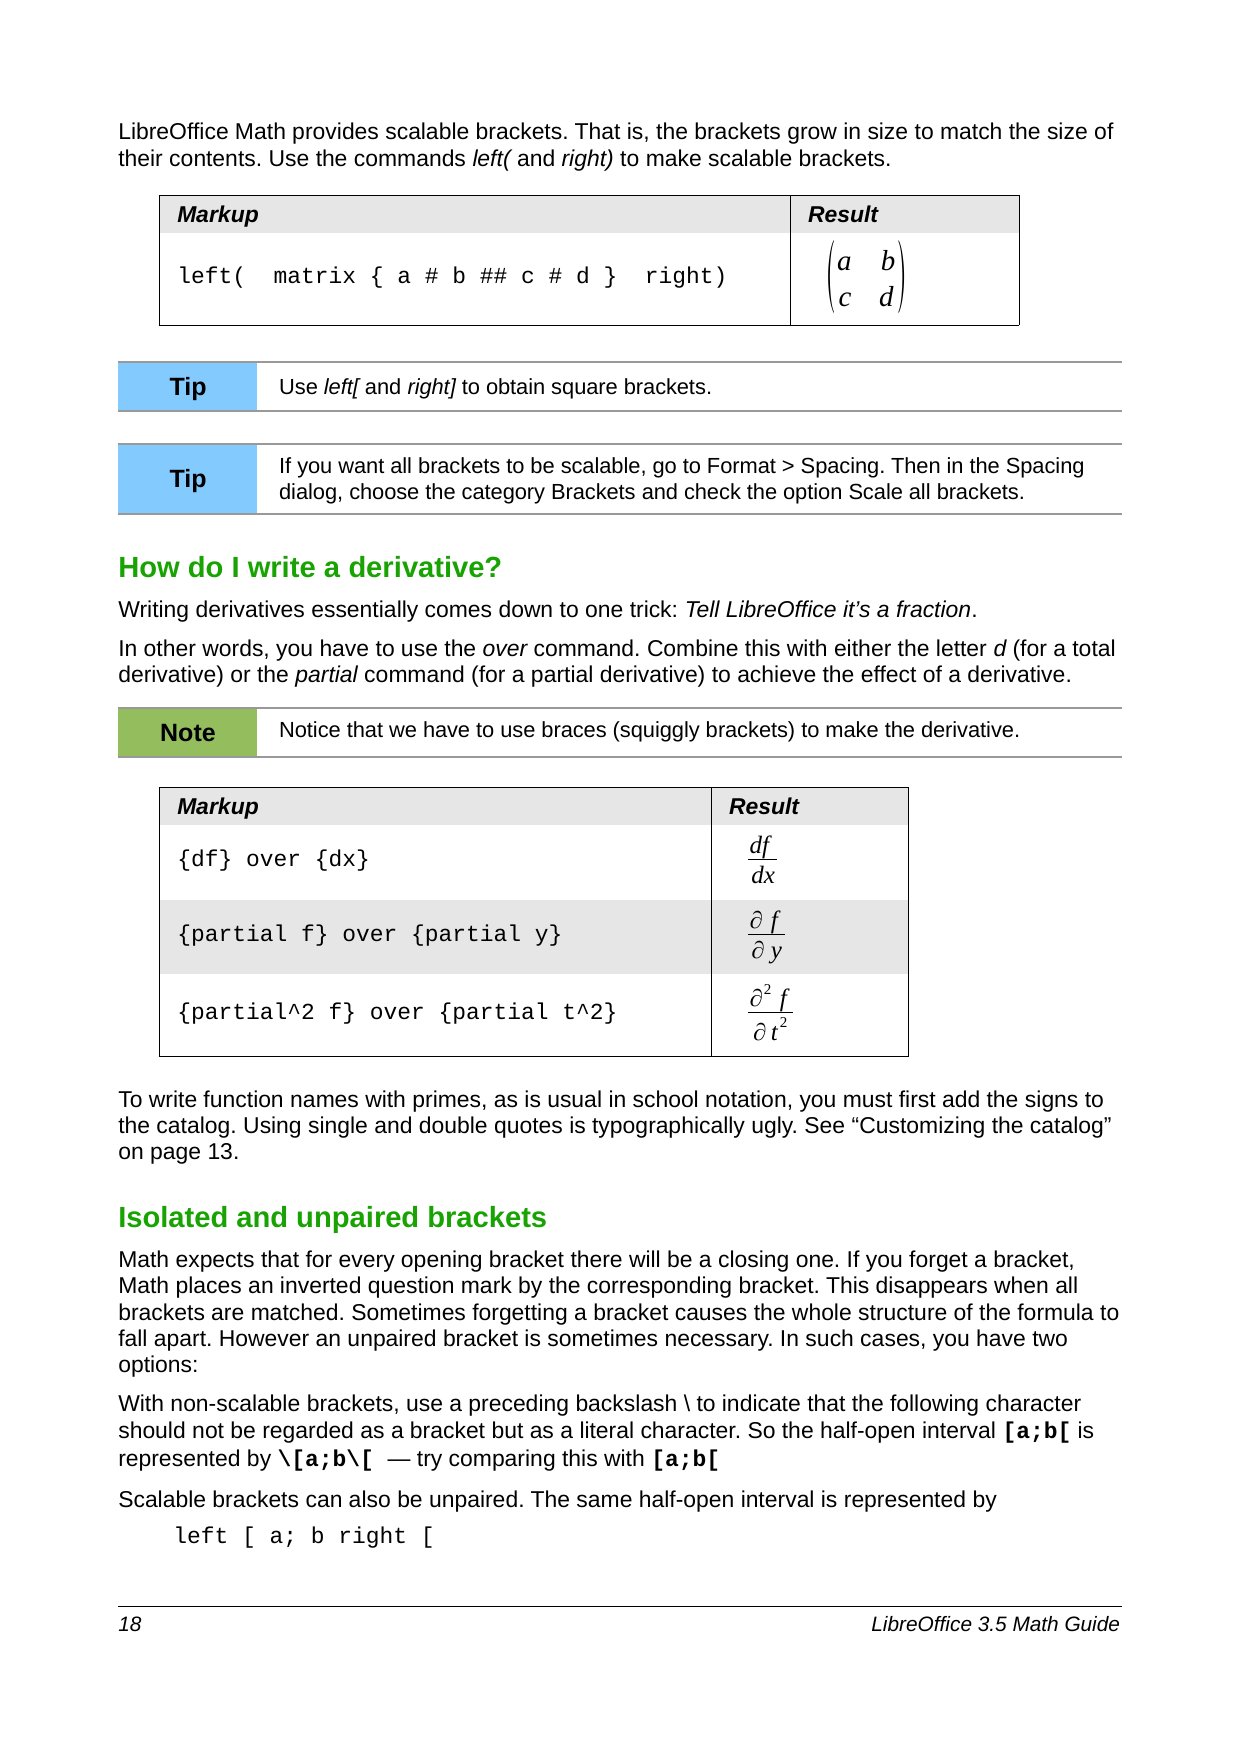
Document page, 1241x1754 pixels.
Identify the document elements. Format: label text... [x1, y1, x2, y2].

table_cell {df} over {dx} [160, 825, 711, 900]
table_header Tip [118, 363, 257, 410]
table_cell {partial^2 f} over {partial t^2} [160, 974, 711, 1056]
text With non-scalable brackets, use a preceding backslash \ to indicate that the following character should not be regarded as a bracket but as a literal character. So the half-open interval [a;b[ is represented by \[a;b\[ — try comparing this with [a;b[ [118, 1390, 1122, 1473]
text left [ a; b right [ [118, 1525, 1122, 1551]
subtitle Isolated and unpaired brackets [118, 1200, 1122, 1234]
table_cell [791, 233, 1019, 325]
table_cell [712, 974, 908, 1056]
text LibreOffice Math provides scalable brackets. That is, the brackets grow in size to match the size of their contents. Use the commands left( and right) to make scalable brackets. [118, 118, 1122, 171]
text Math expects that for every opening bracket there will be a closing one. If you forget a bracket, Math places an inverted question mark by the corresponding bracket. This disappears when all brackets are matched. Sometimes forgetting a bracket causes the whole structure of the formula to fall apart. However an unpaired bracket is sometimes necessary. In such cases, you have two options: [118, 1246, 1122, 1378]
text Scalable brackets can also be unpaired. The same half-open interval is represented by [118, 1486, 1122, 1512]
table_cell [712, 825, 908, 900]
table_header Markup [160, 196, 790, 233]
table_header Notice that we have to use braces (squiggly brackets) to make the derivative. [258, 709, 1122, 756]
table_header Note [118, 709, 257, 756]
table_cell [712, 900, 908, 974]
table_cell {partial f} over {partial y} [160, 900, 711, 974]
text Writing derivatives essentially comes down to one trick: Tell LibreOffice it’s a fraction. [118, 596, 1122, 622]
subtitle How do I write a derivative? [118, 550, 1122, 584]
table_header Use left[ and right] to obtain square brackets. [258, 363, 1122, 410]
table_header Markup [160, 788, 711, 825]
text To write function names with primes, as is usual in school notation, you must first add the signs to the catalog. Using single and double quotes is typographically ugly. See “Customizing the catalog” on page 13. [118, 1086, 1122, 1164]
table_header Result [791, 196, 1019, 233]
table_header If you want all brackets to be scalable, go to Format > Spacing. Then in the Spacing dialog, choose the category Brackets and check the option Scale all brackets. [258, 445, 1122, 513]
table_header Result [712, 788, 908, 825]
table_header Tip [118, 445, 257, 513]
text In other words, you have to use the over command. Combine this with either the letter d (for a total derivative) or the partial command (for a partial derivative) to achieve the effect of a derivative. [118, 635, 1122, 688]
table_cell left( matrix { a # b ## c # d } right) [160, 233, 790, 325]
